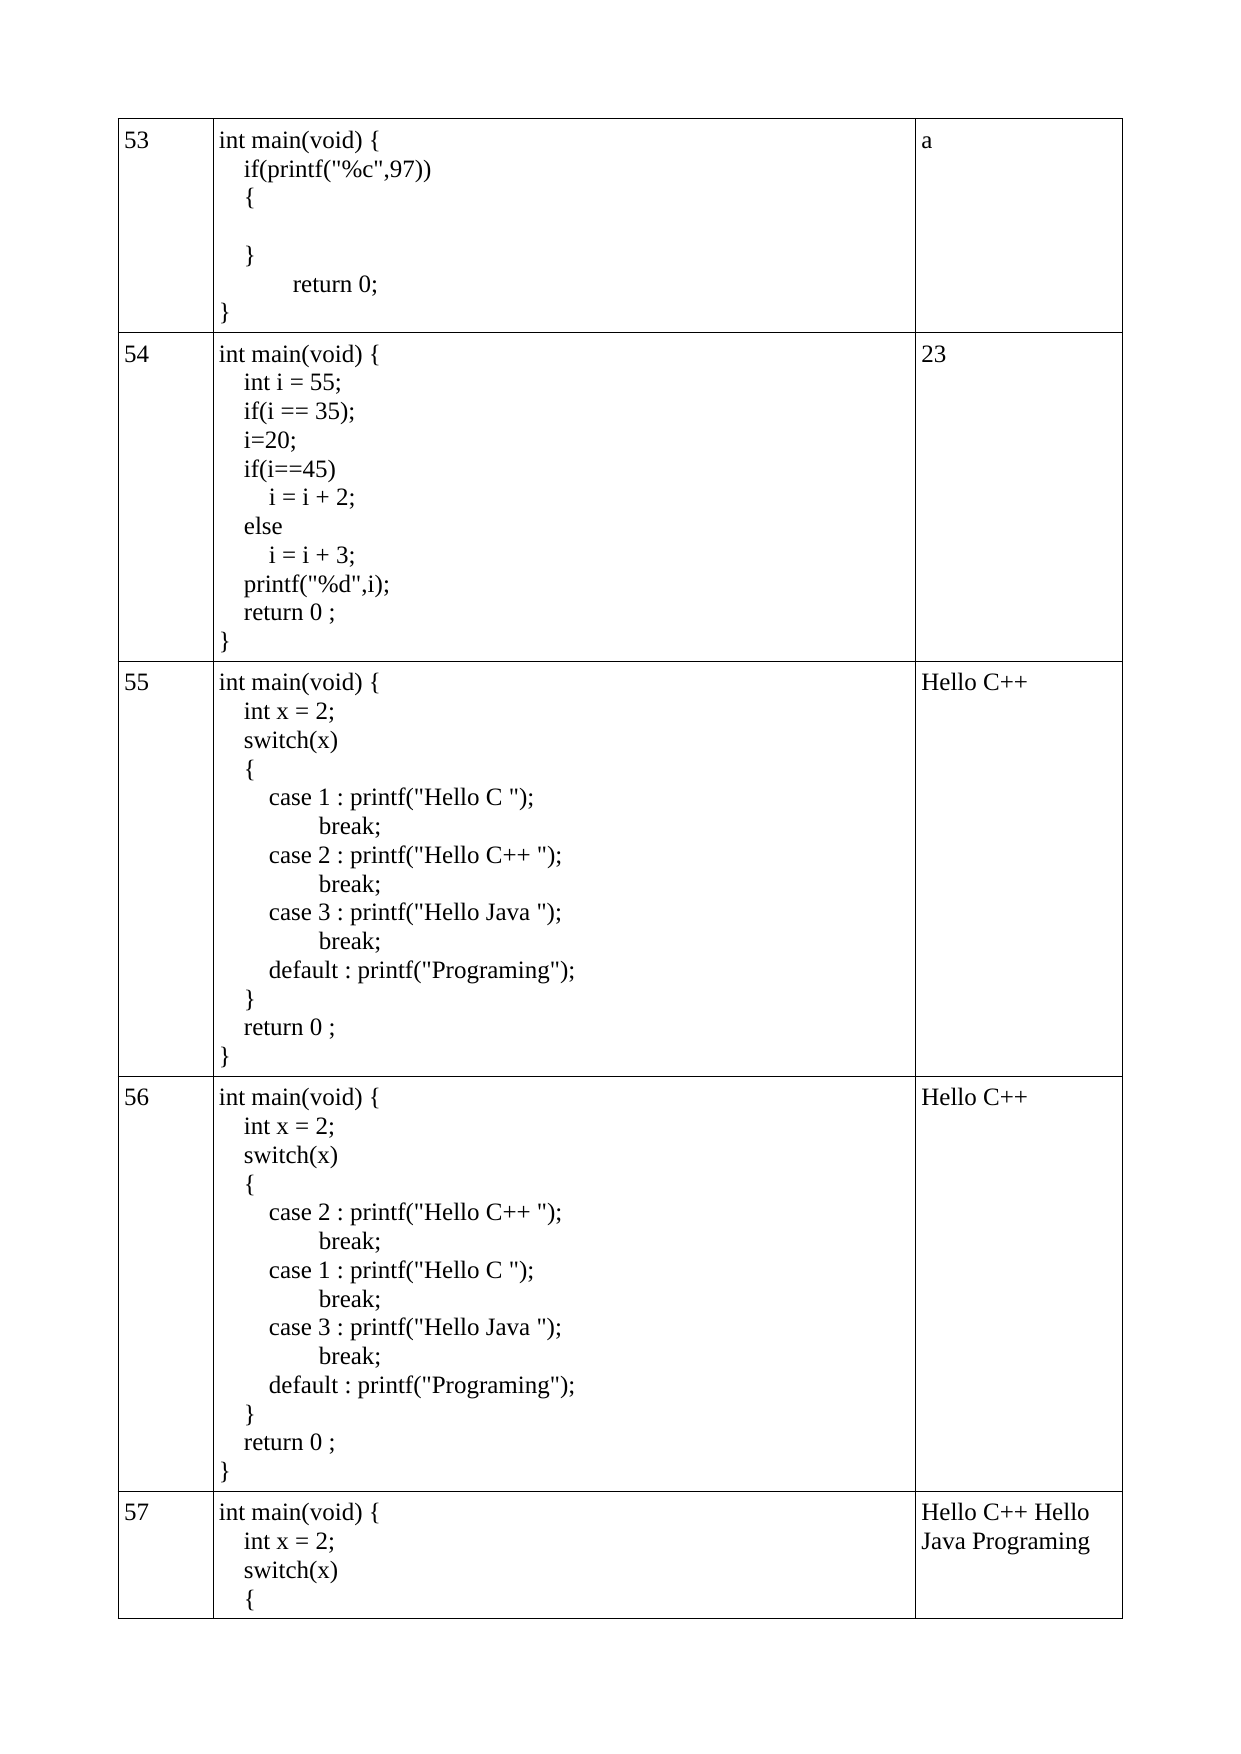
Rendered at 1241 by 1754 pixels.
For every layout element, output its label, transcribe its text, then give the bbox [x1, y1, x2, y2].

table_header 53 [119, 119, 213, 332]
table_cell Hello C++ [916, 1077, 1122, 1491]
table_cell int main(void) { int x = 2; switch(x) { [214, 1492, 915, 1618]
table_cell Hello C++ [916, 662, 1122, 1076]
table_header int main(void) { if(printf("%c",97)) { } return 0; } [214, 119, 915, 332]
table_cell int main(void) { int x = 2; switch(x) { case 1 : printf("Hello C "); break; case 2 : printf("Hello C++ "); break; case 3 : printf("Hello Java "); break; default : printf("Programing"); } return 0 ; } [214, 662, 915, 1076]
table_cell 23 [916, 333, 1122, 661]
table_cell 54 [119, 333, 213, 661]
table_cell 57 [119, 1492, 213, 1618]
table_cell 55 [119, 662, 213, 1076]
table_cell int main(void) { int x = 2; switch(x) { case 2 : printf("Hello C++ "); break; case 1 : printf("Hello C "); break; case 3 : printf("Hello Java "); break; default : printf("Programing"); } return 0 ; } [214, 1077, 915, 1491]
table_header a [916, 119, 1122, 332]
table_cell int main(void) { int i = 55; if(i == 35); i=20; if(i==45) i = i + 2; else i = i + 3; printf("%d",i); return 0 ; } [214, 333, 915, 661]
table_cell 56 [119, 1077, 213, 1491]
table_cell Hello C++ Hello Java Programing [916, 1492, 1122, 1618]
